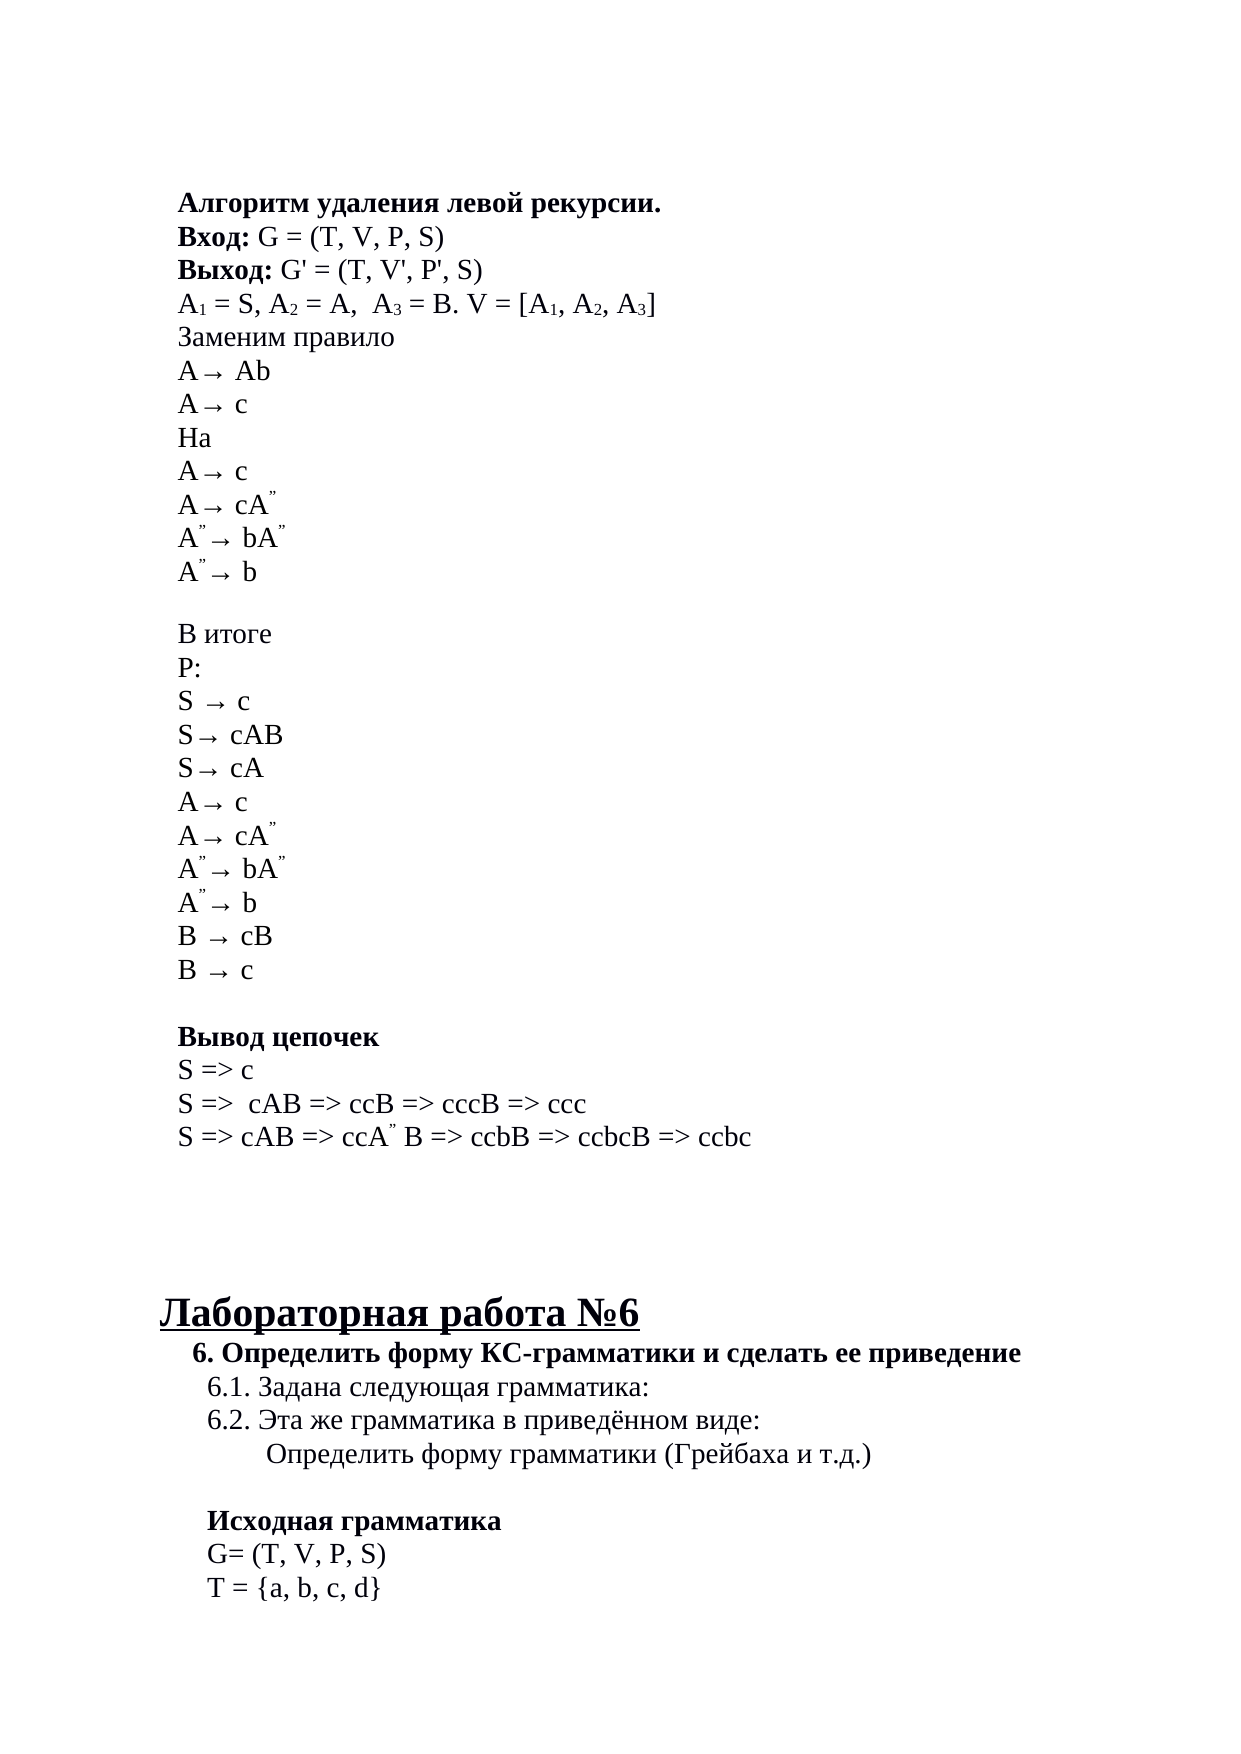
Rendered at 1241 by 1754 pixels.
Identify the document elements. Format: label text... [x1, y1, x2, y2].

text A→ c [177, 386, 1152, 420]
text A→ Ab [177, 353, 1152, 386]
text A→ cA” [177, 487, 1152, 521]
text Заменим правило [177, 319, 1152, 353]
text S→ cA [177, 751, 1152, 784]
text S => cAB => ccB => cccB => ccc [177, 1086, 1152, 1119]
text В итоге [177, 616, 1152, 650]
text 6.1. Задана следующая грамматика: [207, 1369, 1152, 1402]
text A”→ b [177, 885, 1152, 918]
text 6.2. Эта же грамматика в приведённом виде: [207, 1402, 1152, 1436]
text A→ cA” [177, 818, 1152, 851]
text A”→ bA” [177, 851, 1152, 885]
text A”→ b [177, 554, 1152, 588]
text 6. Определить форму КС-грамматики и сделать ее приведение [192, 1335, 1152, 1369]
text Вход: G = (T, V, P, S) [177, 219, 1152, 252]
text Выход: G' = (T, V', P', S) [177, 252, 1152, 286]
text A”→ bA” [177, 521, 1152, 554]
text S => c [177, 1052, 1152, 1086]
text Исходная грамматика [177, 1503, 1152, 1536]
text A→ c [177, 453, 1152, 487]
text G= (T, V, P, S) [177, 1536, 1152, 1570]
text На [177, 420, 1152, 453]
text T = {a, b, c, d} [177, 1570, 1152, 1603]
text Лабораторная работа №6 [159, 1287, 1152, 1335]
text B → c [177, 952, 1152, 985]
text P: [177, 650, 1152, 683]
text Определить форму грамматики (Грейбаха и т.д.) [207, 1436, 1152, 1469]
text S => cAB => ccA” B => ccbB => ccbcB => ccbc [177, 1119, 1152, 1153]
text S → c [177, 683, 1152, 717]
text A1 = S, A2 = A, A3 = B. V = [A1, A2, A3] [177, 286, 1152, 319]
text Вывод цепочек [177, 1019, 1152, 1052]
text S→ cAB [177, 717, 1152, 751]
text B → cB [177, 918, 1152, 952]
text Алгоритм удаления левой рекурсии. [177, 185, 1152, 219]
text A→ c [177, 784, 1152, 818]
